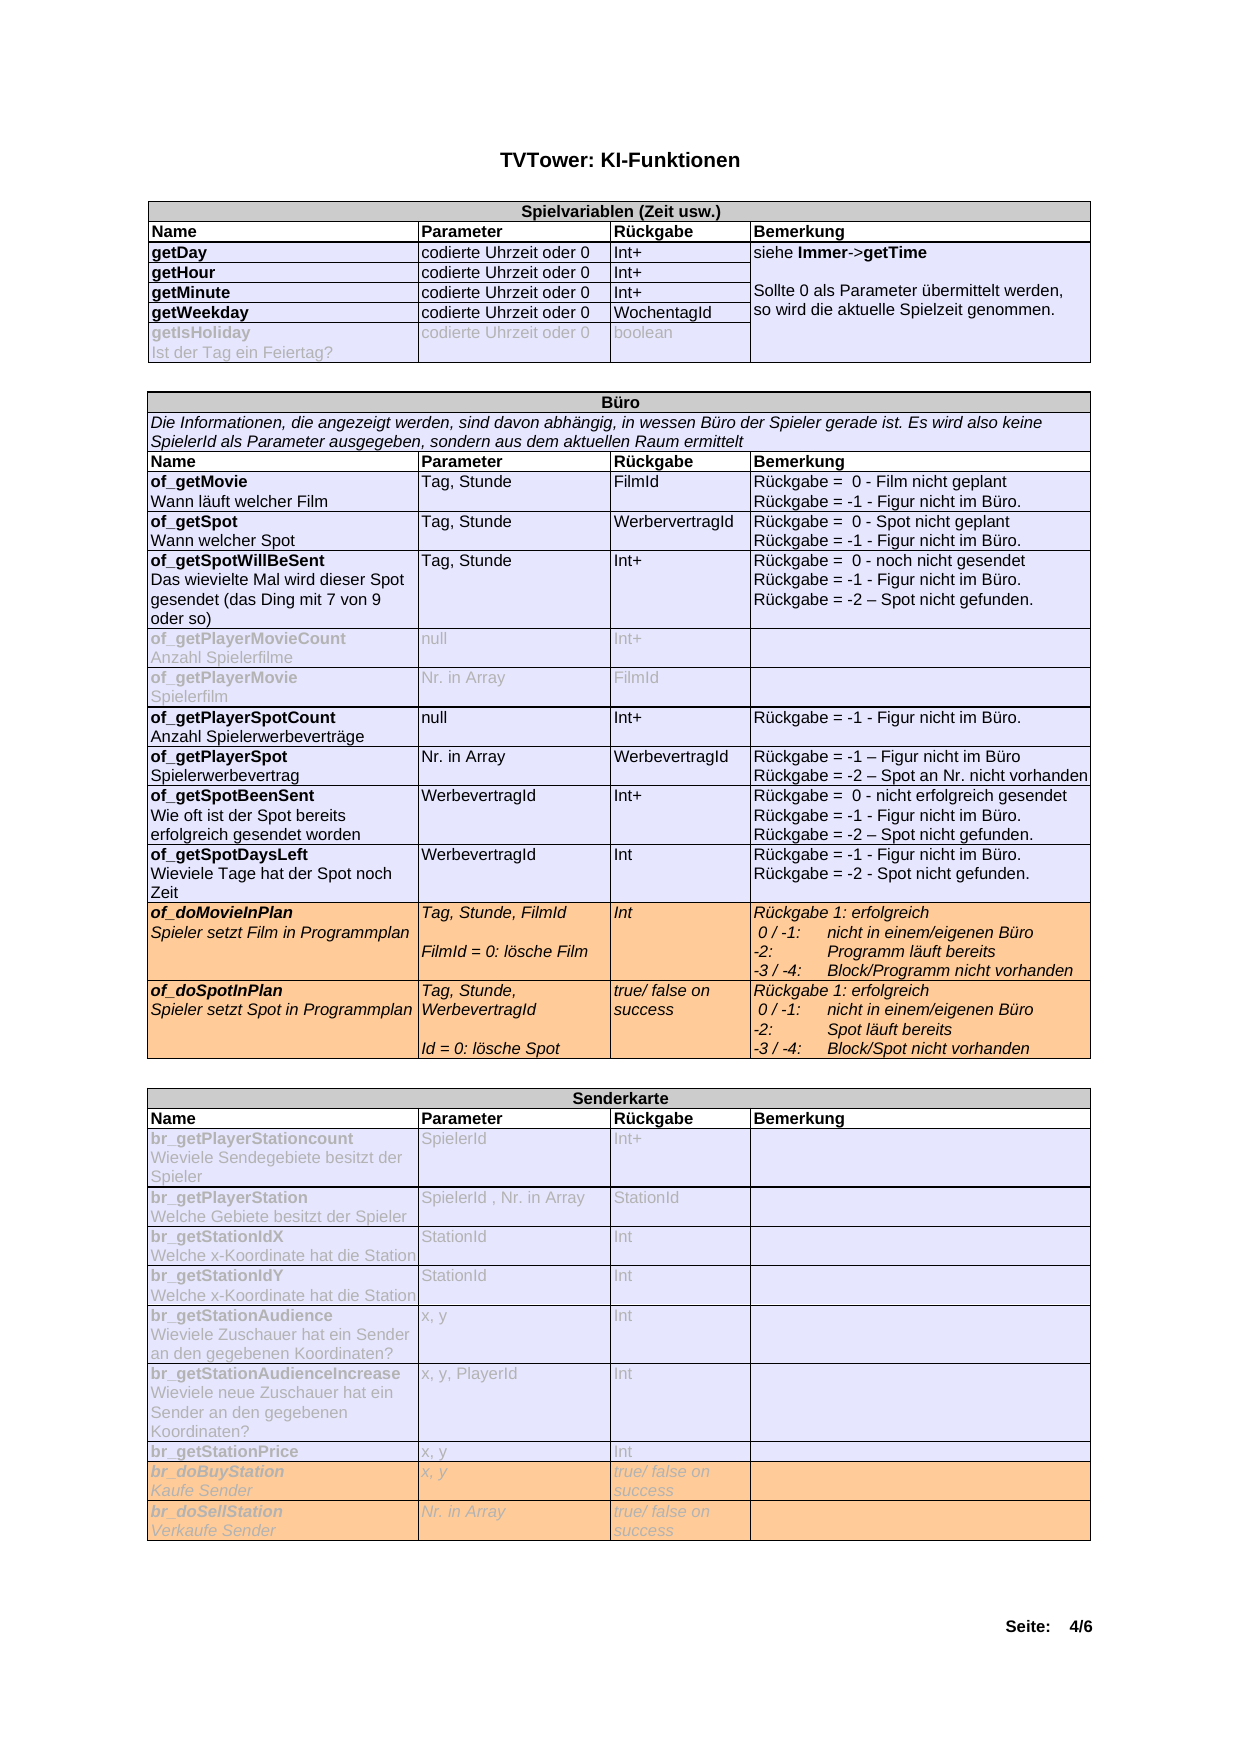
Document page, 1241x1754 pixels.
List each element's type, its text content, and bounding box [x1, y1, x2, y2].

table_cell Parameter [419, 222, 610, 241]
table_cell Int+ [611, 708, 750, 746]
table_cell WerbevertragId [419, 786, 610, 844]
table_cell of_getSpotBeenSent Wie oft ist der Spot bereits erfolgreich gesendet worden [148, 786, 418, 844]
table_cell Parameter [419, 452, 610, 471]
table_cell Int+ [611, 283, 750, 302]
table_cell x, y [419, 1306, 610, 1363]
table_cell true/ false on success [611, 981, 750, 1058]
table_cell Int+ [611, 1129, 750, 1186]
table_cell of_getPlayerSpotCount Anzahl Spielerwerbeverträge [148, 708, 418, 746]
table_cell Rückgabe [611, 452, 750, 471]
table_cell Parameter [419, 1109, 610, 1128]
table_header Senderkarte [148, 1089, 1090, 1108]
table_cell FilmId [611, 472, 750, 511]
table_cell getIsHoliday Ist der Tag ein Feiertag? [149, 323, 418, 362]
table_cell codierte Uhrzeit oder 0 [419, 263, 610, 282]
table_cell SpielerId , Nr. in Array [419, 1188, 610, 1226]
table_cell [751, 1462, 1090, 1500]
table_cell codierte Uhrzeit oder 0 [419, 323, 610, 362]
table_header Spielvariablen (Zeit usw.) [149, 202, 1090, 221]
table_cell Tag, Stunde [419, 512, 610, 550]
table_cell getDay [149, 243, 418, 262]
table_cell WerbervertragId [611, 512, 750, 550]
table_cell null [419, 629, 610, 667]
table_cell [751, 1129, 1090, 1186]
table_cell Rückgabe [611, 1109, 750, 1128]
table_cell of_getPlayerMovieCount Anzahl Spielerfilme [148, 629, 418, 667]
table_cell Rückgabe [611, 222, 750, 241]
table_cell of_getSpotWillBeSent Das wievielte Mal wird dieser Spot gesendet (das Ding mit 7 von 9 oder so) [148, 551, 418, 628]
table_cell FilmId [611, 668, 750, 706]
table_cell Int+ [611, 263, 750, 282]
table_cell true/ false on success [611, 1462, 750, 1500]
table_cell null [419, 708, 610, 746]
table_cell Nr. in Array [419, 747, 610, 785]
table_cell Int [611, 903, 750, 980]
table_cell x, y [419, 1462, 610, 1500]
table_cell WerbevertragId [611, 747, 750, 785]
table_cell boolean [611, 323, 750, 362]
table_cell Int+ [611, 786, 750, 844]
table_cell Rückgabe 1: erfolgreich 0 / -1: nicht in einem/eigenen Büro -2: Programm läuft bereits -3 / -4: Block/Programm nicht vorhanden [751, 903, 1090, 980]
table_cell codierte Uhrzeit oder 0 [419, 303, 610, 322]
table_cell [751, 1306, 1090, 1363]
table_cell x, y [419, 1442, 610, 1461]
table_cell br_getPlayerStationcount Wieviele Sendegebiete besitzt der Spieler [148, 1129, 418, 1186]
table_cell Tag, Stunde [419, 551, 610, 628]
table_cell getMinute [149, 283, 418, 302]
table_cell SpielerId [419, 1129, 610, 1186]
table_cell [751, 1364, 1090, 1441]
table_cell Bemerkung [751, 222, 1090, 241]
table_cell true/ false on success [611, 1501, 750, 1540]
table_cell of_getPlayerMovie Spielerfilm [148, 668, 418, 706]
table_cell getWeekday [149, 303, 418, 322]
table_cell of_getSpotDaysLeft Wieviele Tage hat der Spot noch Zeit [148, 845, 418, 902]
table_cell br_getPlayerStation Welche Gebiete besitzt der Spieler [148, 1188, 418, 1226]
table_cell WochentagId [611, 303, 750, 322]
table_cell [751, 1266, 1090, 1304]
table_cell [751, 1501, 1090, 1540]
table_cell [751, 668, 1090, 706]
table_cell of_doMovieInPlan Spieler setzt Film in Programmplan [148, 903, 418, 980]
table_cell Int [611, 1306, 750, 1363]
table_cell Name [148, 1109, 418, 1128]
table_cell Rückgabe = -1 – Figur nicht im Büro Rückgabe = -2 – Spot an Nr. nicht vorhanden [751, 747, 1090, 785]
table_cell Int+ [611, 551, 750, 628]
table_cell Name [148, 452, 418, 471]
table_cell Nr. in Array [419, 1501, 610, 1540]
table_cell Rückgabe = 0 - noch nicht gesendet Rückgabe = -1 - Figur nicht im Büro. Rückgabe = -2 – Spot nicht gefunden. [751, 551, 1090, 628]
table_cell codierte Uhrzeit oder 0 [419, 283, 610, 302]
table_cell Int [611, 1364, 750, 1441]
table_cell of_getSpot Wann welcher Spot [148, 512, 418, 550]
table_cell Nr. in Array [419, 668, 610, 706]
table_cell Bemerkung [751, 452, 1090, 471]
table_cell br_doSellStation Verkaufe Sender [148, 1501, 418, 1540]
table_cell of_getMovie Wann läuft welcher Film [148, 472, 418, 511]
table_header Büro [148, 393, 1090, 412]
table_cell br_getStationIdX Welche x-Koordinate hat die Station [148, 1227, 418, 1265]
table_cell [751, 1442, 1090, 1461]
table_cell Tag, Stunde, FilmId FilmId = 0: lösche Film [419, 903, 610, 980]
table_cell codierte Uhrzeit oder 0 [419, 243, 610, 262]
table_cell Rückgabe = -1 - Figur nicht im Büro. Rückgabe = -2 - Spot nicht gefunden. [751, 845, 1090, 902]
table_cell br_doBuyStation Kaufe Sender [148, 1462, 418, 1500]
table_cell Die Informationen, die angezeigt werden, sind davon abhängig, in wessen Büro der Spieler gerade ist. Es wird also keine SpielerId als Parameter ausgegeben, sondern aus dem aktuellen Raum ermittelt [148, 413, 1090, 451]
table_cell [751, 1188, 1090, 1226]
table_cell x, y, PlayerId [419, 1364, 610, 1441]
table_cell Int [611, 1266, 750, 1304]
table_cell Int [611, 1227, 750, 1265]
table_cell br_getStationAudience Wieviele Zuschauer hat ein Sender an den gegebenen Koordinaten? [148, 1306, 418, 1363]
table_cell Bemerkung [751, 1109, 1090, 1128]
table_cell siehe Immer->getTime Sollte 0 als Parameter übermittelt werden, so wird die aktuelle Spielzeit genommen. [751, 243, 1090, 362]
table_cell Rückgabe = 0 - Spot nicht geplant Rückgabe = -1 - Figur nicht im Büro. [751, 512, 1090, 550]
table_cell [751, 1227, 1090, 1265]
table_cell Tag, Stunde [419, 472, 610, 511]
table_cell Rückgabe = 0 - Film nicht geplant Rückgabe = -1 - Figur nicht im Büro. [751, 472, 1090, 511]
table_cell of_doSpotInPlan Spieler setzt Spot in Programmplan [148, 981, 418, 1058]
table_cell br_getStationAudienceIncrease Wieviele neue Zuschauer hat ein Sender an den gegebenen Koordinaten? [148, 1364, 418, 1441]
table_cell Name [149, 222, 418, 241]
table_cell StationId [611, 1188, 750, 1226]
table_cell Int [611, 1442, 750, 1461]
table_cell of_getPlayerSpot Spielerwerbevertrag [148, 747, 418, 785]
table_cell Tag, Stunde, WerbevertragId Id = 0: lösche Spot [419, 981, 610, 1058]
table_cell Rückgabe = -1 - Figur nicht im Büro. [751, 708, 1090, 746]
table_cell br_getStationPrice [148, 1442, 418, 1461]
table_cell StationId [419, 1266, 610, 1304]
table_cell Rückgabe 1: erfolgreich 0 / -1: nicht in einem/eigenen Büro -2: Spot läuft bereits -3 / -4: Block/Spot nicht vorhanden [751, 981, 1090, 1058]
table_cell Int [611, 845, 750, 902]
table_cell WerbevertragId [419, 845, 610, 902]
table_cell Int+ [611, 243, 750, 262]
table_cell StationId [419, 1227, 610, 1265]
table_cell getHour [149, 263, 418, 282]
table_cell Rückgabe = 0 - nicht erfolgreich gesendet Rückgabe = -1 - Figur nicht im Büro. Rückgabe = -2 – Spot nicht gefunden. [751, 786, 1090, 844]
table_cell Int+ [611, 629, 750, 667]
table_cell br_getStationIdY Welche x-Koordinate hat die Station [148, 1266, 418, 1304]
table_cell [751, 629, 1090, 667]
